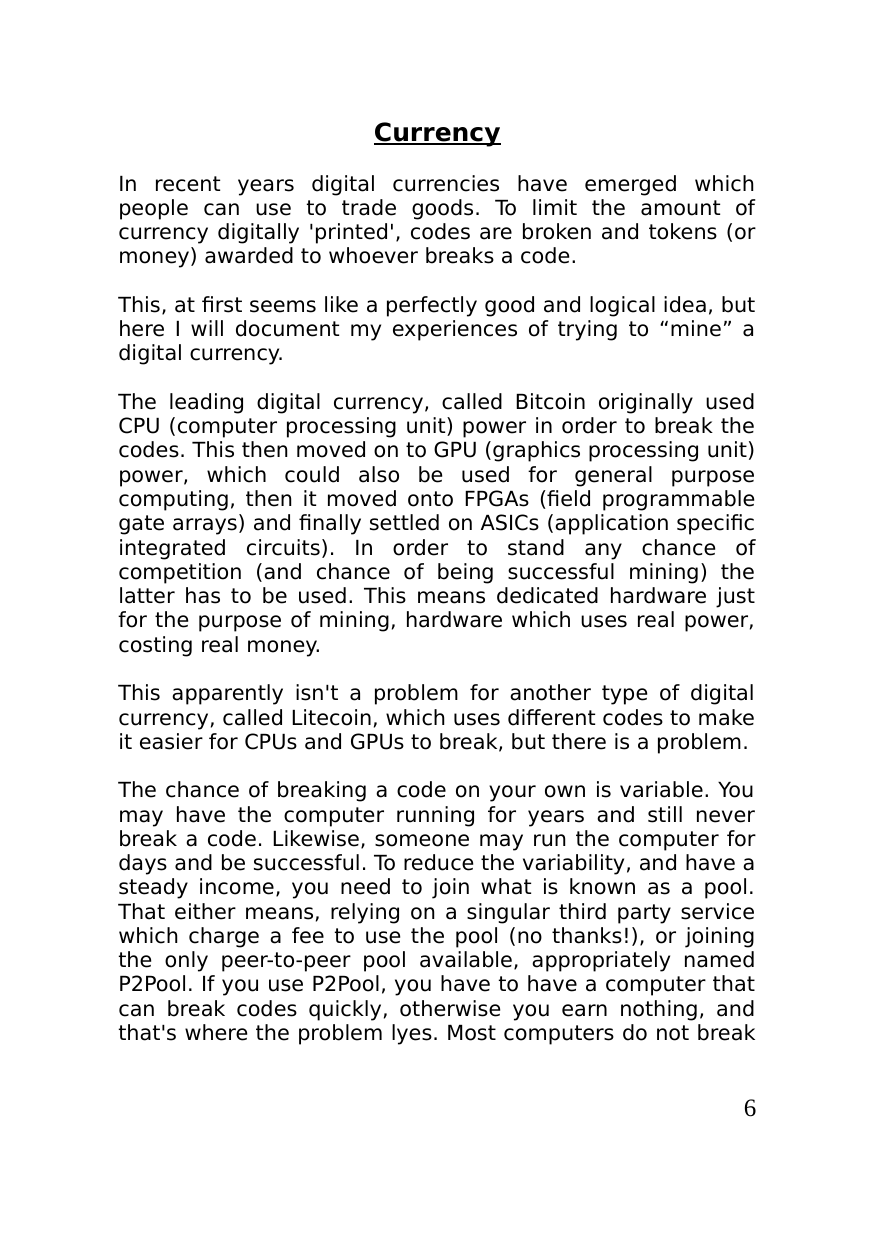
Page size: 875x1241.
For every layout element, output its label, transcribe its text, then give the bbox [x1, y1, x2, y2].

text The chance of breaking a code on your own is variable. You may have the computer running for years and still never break a code. Likewise, someone may run the computer for days and be successful. To reduce the variability, and have a steady income, you need to join what is known as a pool. That either means, relying on a singular third party service which charge a fee to use the pool (no thanks!), or joining the only peer-to-peer pool available, appropriately named P2Pool. If you use P2Pool, you have to have a computer that can break codes quickly, otherwise you earn nothing, and that's where the problem lyes. Most computers do not break [118, 778, 756, 1045]
text This apparently isn't a problem for another type of digital currency, called Litecoin, which uses different codes to make it easier for CPUs and GPUs to break, but there is a problem. [118, 681, 756, 754]
text In recent years digital currencies have emerged which people can use to trade goods. To limit the amount of currency digitally 'printed', codes are broken and tokens (or money) awarded to whoever breaks a code. [118, 172, 756, 269]
text The leading digital currency, called Bitcoin originally used CPU (computer processing unit) power in order to break the codes. This then moved on to GPU (graphics processing unit) power, which could also be used for general purpose computing, then it moved onto FPGAs (field programmable gate arrays) and finally settled on ASICs (application specific integrated circuits). In order to stand any chance of competition (and chance of being successful mining) the latter has to be used. This means dedicated hardware just for the purpose of mining, hardware which uses real power, costing real money. [118, 390, 756, 657]
text This, at first seems like a perfectly good and logical idea, but here I will document my experiences of trying to “mine” a digital currency. [118, 293, 756, 366]
text Currency [118, 118, 756, 147]
